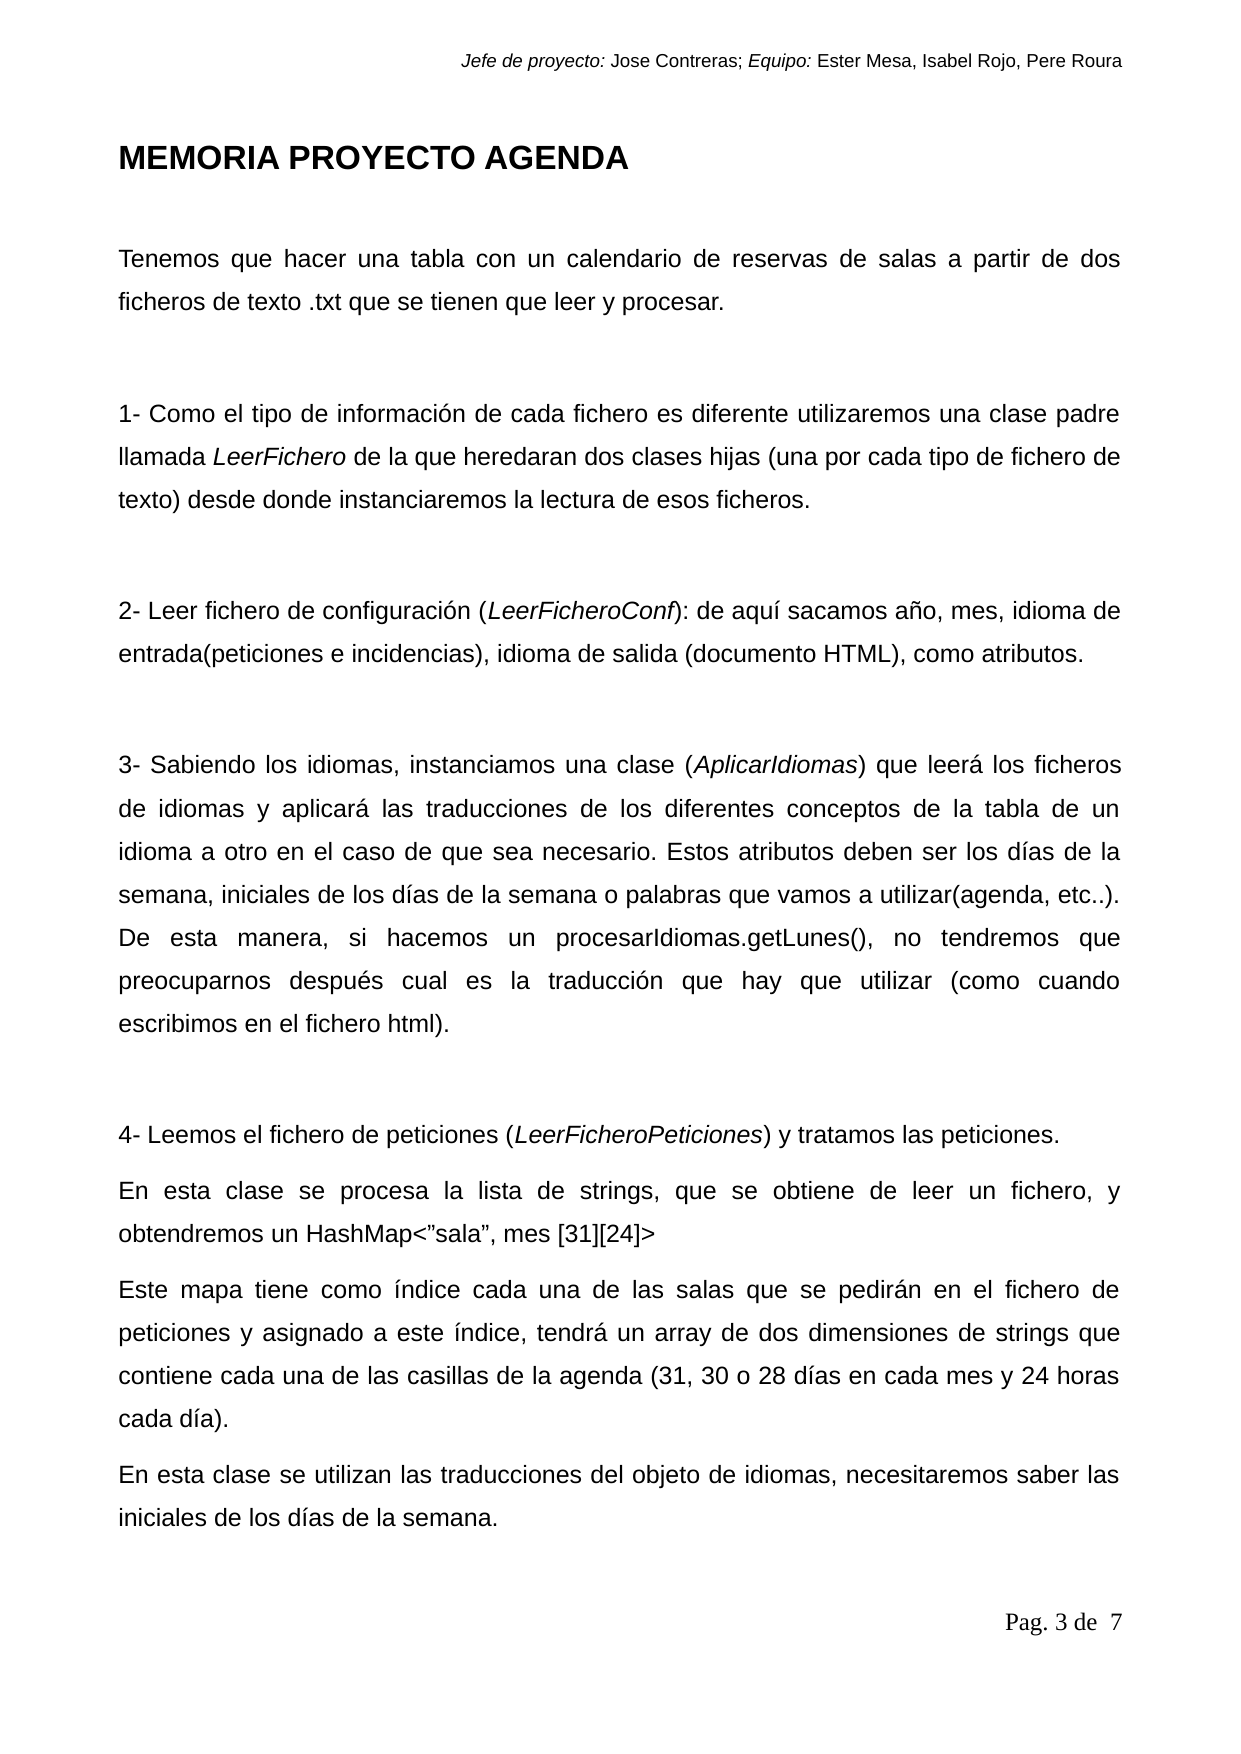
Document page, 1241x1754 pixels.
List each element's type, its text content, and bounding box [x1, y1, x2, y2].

text En esta clase se procesa la lista de strings, que se obtiene de leer un fichero, y obtendremos un HashMap<”sala”, mes [31][24]> [118, 1176, 1122, 1248]
text 2- Leer fichero de configuración (LeerFicheroConf): de aquí sacamos año, mes, idioma de entrada(peticiones e incidencias), idioma de salida (documento HTML), como atributos. [118, 596, 1122, 668]
text 4- Leemos el fichero de peticiones (LeerFicheroPeticiones) y tratamos las peticiones. [118, 1121, 1122, 1149]
text En esta clase se utilizan las traducciones del objeto de idiomas, necesitaremos saber las iniciales de los días de la semana. [118, 1460, 1122, 1532]
text Este mapa tiene como índice cada una de las salas que se pedirán en el fichero de peticiones y asignado a este índice, tendrá un array de dos dimensiones de strings que contiene cada una de las casillas de la agenda (31, 30 o 28 días en cada mes y 24 horas cada día). [118, 1275, 1122, 1433]
text Tenemos que hacer una tabla con un calendario de reservas de salas a partir de dos ficheros de texto .txt que se tienen que leer y procesar. [118, 244, 1122, 316]
subtitle MEMORIA PROYECTO AGENDA [118, 137, 1122, 176]
text 1- Como el tipo de información de cada fichero es diferente utilizaremos una clase padre llamada LeerFichero de la que heredaran dos clases hijas (una por cada tipo de fichero de texto) desde donde instanciaremos la lectura de esos ficheros. [118, 399, 1122, 514]
text 3- Sabiendo los idiomas, instanciamos una clase (AplicarIdiomas) que leerá los ficheros de idiomas y aplicará las traducciones de los diferentes conceptos de la tabla de un idioma a otro en el caso de que sea necesario. Estos atributos deben ser los días de la semana, iniciales de los días de la semana o palabras que vamos a utilizar(agenda, etc..). De esta manera, si hacemos un procesarIdiomas.getLunes(), no tendremos que preocuparnos después cual es la traducción que hay que utilizar (como cuando escribimos en el fichero html). [118, 751, 1122, 1038]
